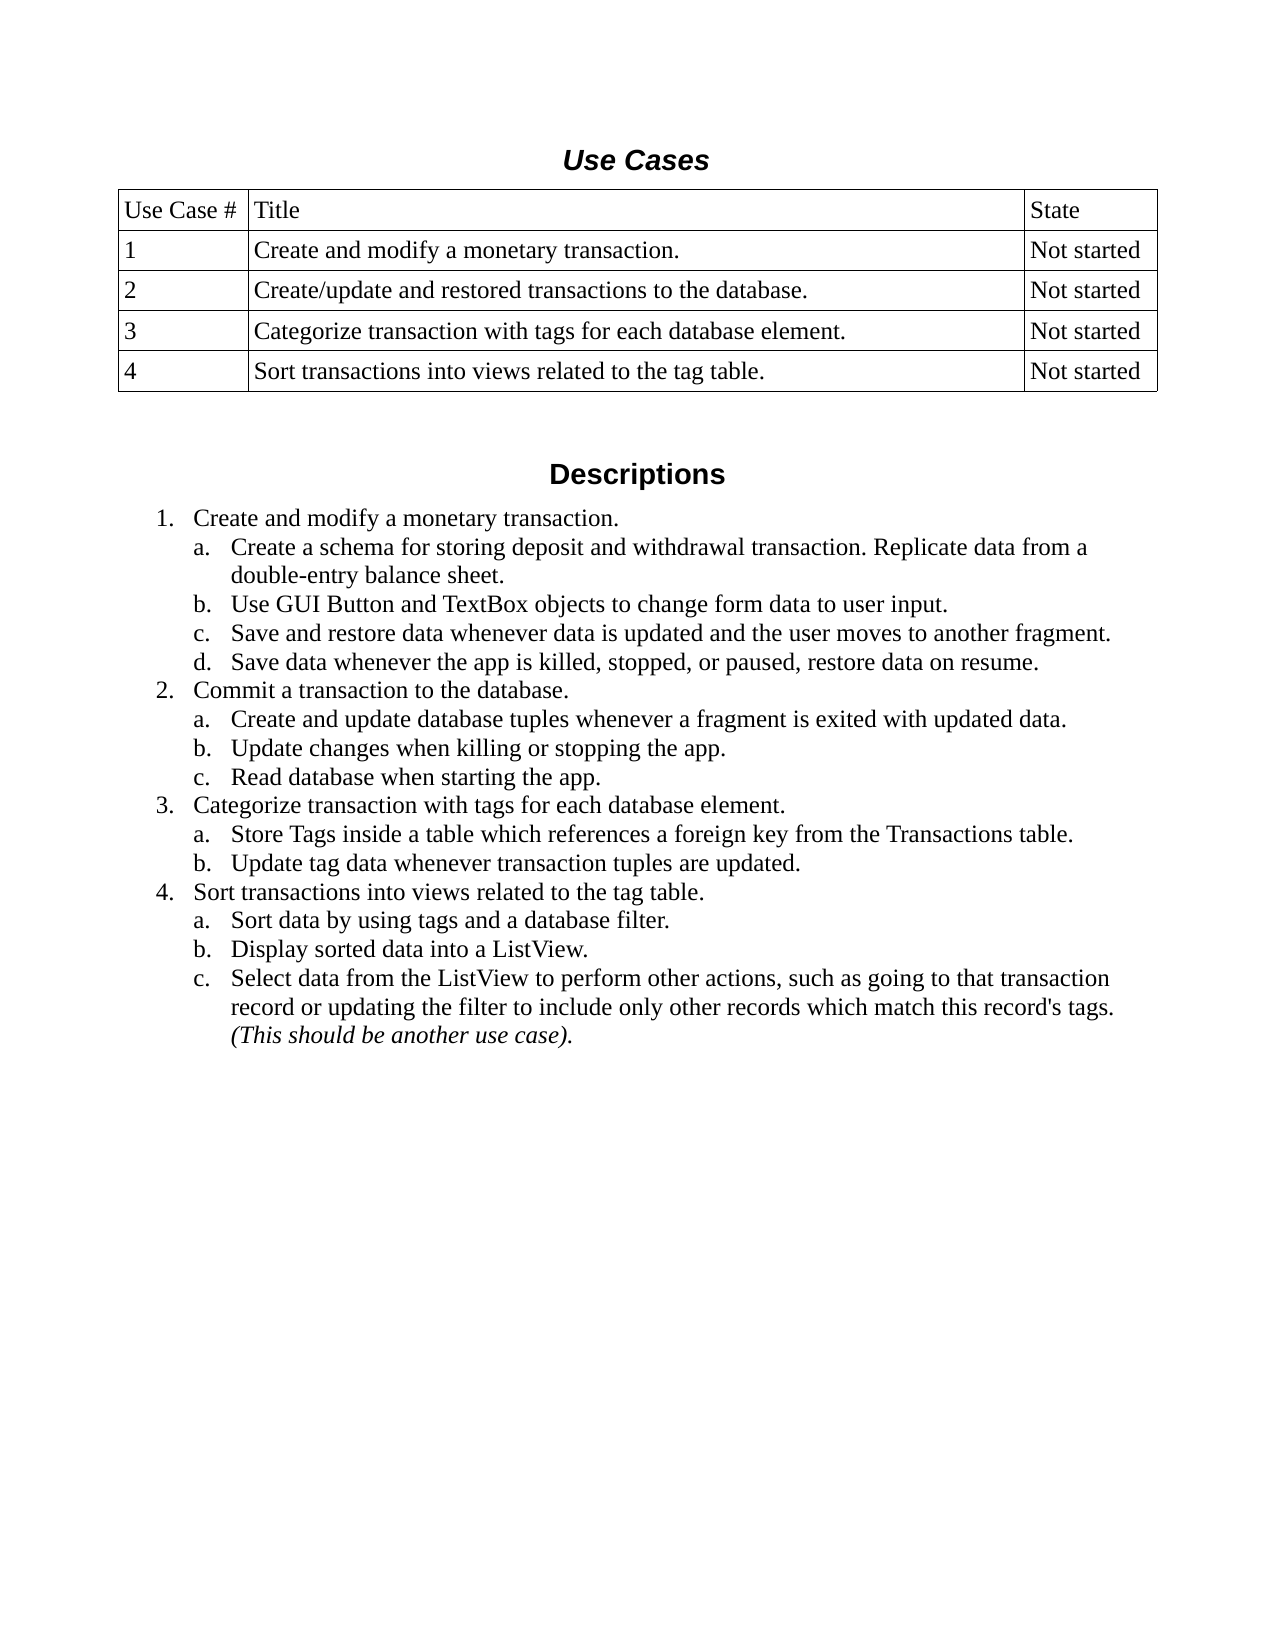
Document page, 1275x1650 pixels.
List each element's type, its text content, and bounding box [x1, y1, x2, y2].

list Create and update database tuples whenever a fragment is exited with updated data. [193, 704, 1157, 733]
list Commit a transaction to the database. [156, 676, 1157, 704]
table_cell 3 [119, 311, 248, 350]
table_cell Not started [1025, 231, 1157, 270]
list Store Tags inside a table which references a foreign key from the Transactions table. [193, 819, 1157, 848]
table_cell Not started [1025, 351, 1157, 391]
table_cell Create and modify a monetary transaction. [249, 231, 1024, 270]
list Display sorted data into a ListView. [193, 934, 1157, 963]
list Save and restore data whenever data is updated and the user moves to another fragment. [193, 618, 1157, 647]
subtitle Descriptions [118, 457, 1157, 491]
subtitle Use Cases [118, 143, 1157, 177]
list Sort data by using tags and a database filter. [193, 906, 1157, 934]
list Select data from the ListView to perform other actions, such as going to that transaction record or updating the filter to include only other records which match this record's tags. (This should be another use case). [193, 963, 1157, 1049]
list Read database when starting the app. [193, 762, 1157, 791]
table_header Use Case # [119, 190, 248, 229]
table_cell 2 [119, 271, 248, 310]
table_cell Sort transactions into views related to the tag table. [249, 351, 1024, 391]
table_cell Not started [1025, 271, 1157, 310]
list Create and modify a monetary transaction. [156, 503, 1157, 532]
list Categorize transaction with tags for each database element. [156, 791, 1157, 819]
table_header State [1025, 190, 1157, 229]
list Create a schema for storing deposit and withdrawal transaction. Replicate data from a double-entry balance sheet. [193, 532, 1157, 589]
list Update tag data whenever transaction tuples are updated. [193, 848, 1157, 877]
table_cell 1 [119, 231, 248, 270]
list Use GUI Button and TextBox objects to change form data to user input. [193, 589, 1157, 618]
table_cell 4 [119, 351, 248, 391]
list Sort transactions into views related to the tag table. [156, 877, 1157, 906]
table_cell Categorize transaction with tags for each database element. [249, 311, 1024, 350]
list Save data whenever the app is killed, stopped, or paused, restore data on resume. [193, 647, 1157, 676]
table_cell Create/update and restored transactions to the database. [249, 271, 1024, 310]
list Update changes when killing or stopping the app. [193, 733, 1157, 762]
table_cell Not started [1025, 311, 1157, 350]
table_header Title [249, 190, 1024, 229]
